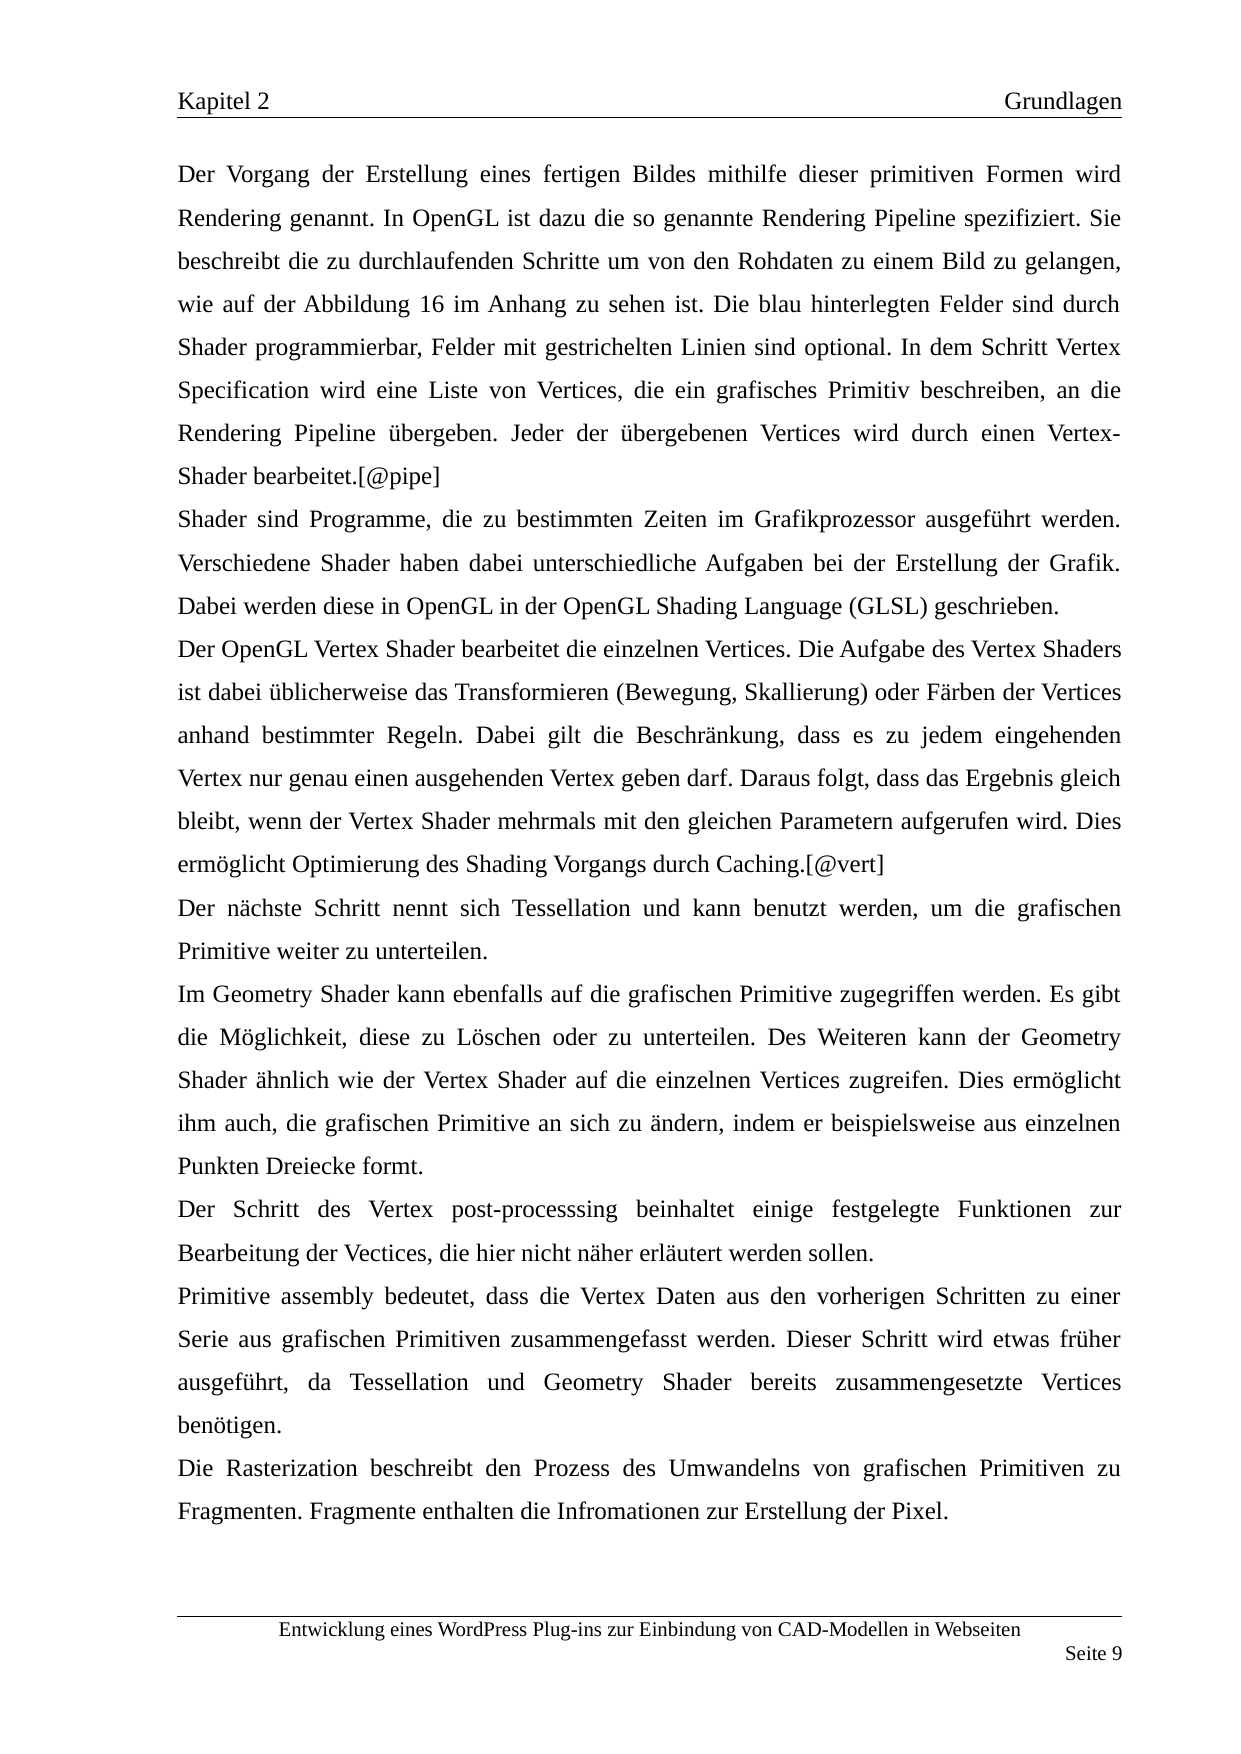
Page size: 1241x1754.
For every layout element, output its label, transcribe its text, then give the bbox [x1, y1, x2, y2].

text Der Schritt des Vertex post-processsing beinhaltet einige festgelegte Funktionen zur Bearbeitung der Vectices, die hier nicht näher erläutert werden sollen. [177, 1194, 1122, 1266]
text Die Rasterization beschreibt den Prozess des Umwandelns von grafischen Primitiven zu Fragmenten. Fragmente enthalten die Infromationen zur Erstellung der Pixel. [177, 1453, 1122, 1525]
text Der nächste Schritt nennt sich Tessellation und kann benutzt werden, um die grafischen Primitive weiter zu unterteilen. [177, 893, 1122, 964]
text Der Vorgang der Erstellung eines fertigen Bildes mithilfe dieser primitiven Formen wird Rendering genannt. In OpenGL ist dazu die so genannte Rendering Pipeline spezifiziert. Sie beschreibt die zu durchlaufenden Schritte um von den Rohdaten zu einem Bild zu gelangen, wie auf der Abbildung 16 im Anhang zu sehen ist. Die blau hinterlegten Felder sind durch Shader programmierbar, Felder mit gestrichelten Linien sind optional. In dem Schritt Vertex Specification wird eine Liste von Vertices, die ein grafisches Primitiv beschreiben, an die Rendering Pipeline übergeben. Jeder der übergebenen Vertices wird durch einen Vertex-Shader bearbeitet.[@pipe] [177, 159, 1122, 490]
text Im Geometry Shader kann ebenfalls auf die grafischen Primitive zugegriffen werden. Es gibt die Möglichkeit, diese zu Löschen oder zu unterteilen. Des Weiteren kann der Geometry Shader ähnlich wie der Vertex Shader auf die einzelnen Vertices zugreifen. Dies ermöglicht ihm auch, die grafischen Primitive an sich zu ändern, indem er beispielsweise aus einzelnen Punkten Dreiecke formt. [177, 979, 1122, 1180]
text Der OpenGL Vertex Shader bearbeitet die einzelnen Vertices. Die Aufgabe des Vertex Shaders ist dabei üblicherweise das Transformieren (Bewegung, Skallierung) oder Färben der Vertices anhand bestimmter Regeln. Dabei gilt die Beschränkung, dass es zu jedem eingehenden Vertex nur genau einen ausgehenden Vertex geben darf. Daraus folgt, dass das Ergebnis gleich bleibt, wenn der Vertex Shader mehrmals mit den gleichen Parametern aufgerufen wird. Dies ermöglicht Optimierung des Shading Vorgangs durch Caching.[@vert] [177, 634, 1122, 878]
text Primitive assembly bedeutet, dass die Vertex Daten aus den vorherigen Schritten zu einer Serie aus grafischen Primitiven zusammengefasst werden. Dieser Schritt wird etwas früher ausgeführt, da Tessellation und Geometry Shader bereits zusammengesetzte Vertices benötigen. [177, 1281, 1122, 1439]
text Shader sind Programme, die zu bestimmten Zeiten im Grafikprozessor ausgeführt werden. Verschiedene Shader haben dabei unterschiedliche Aufgaben bei der Erstellung der Grafik. Dabei werden diese in OpenGL in der OpenGL Shading Language (GLSL) geschrieben. [177, 504, 1122, 619]
